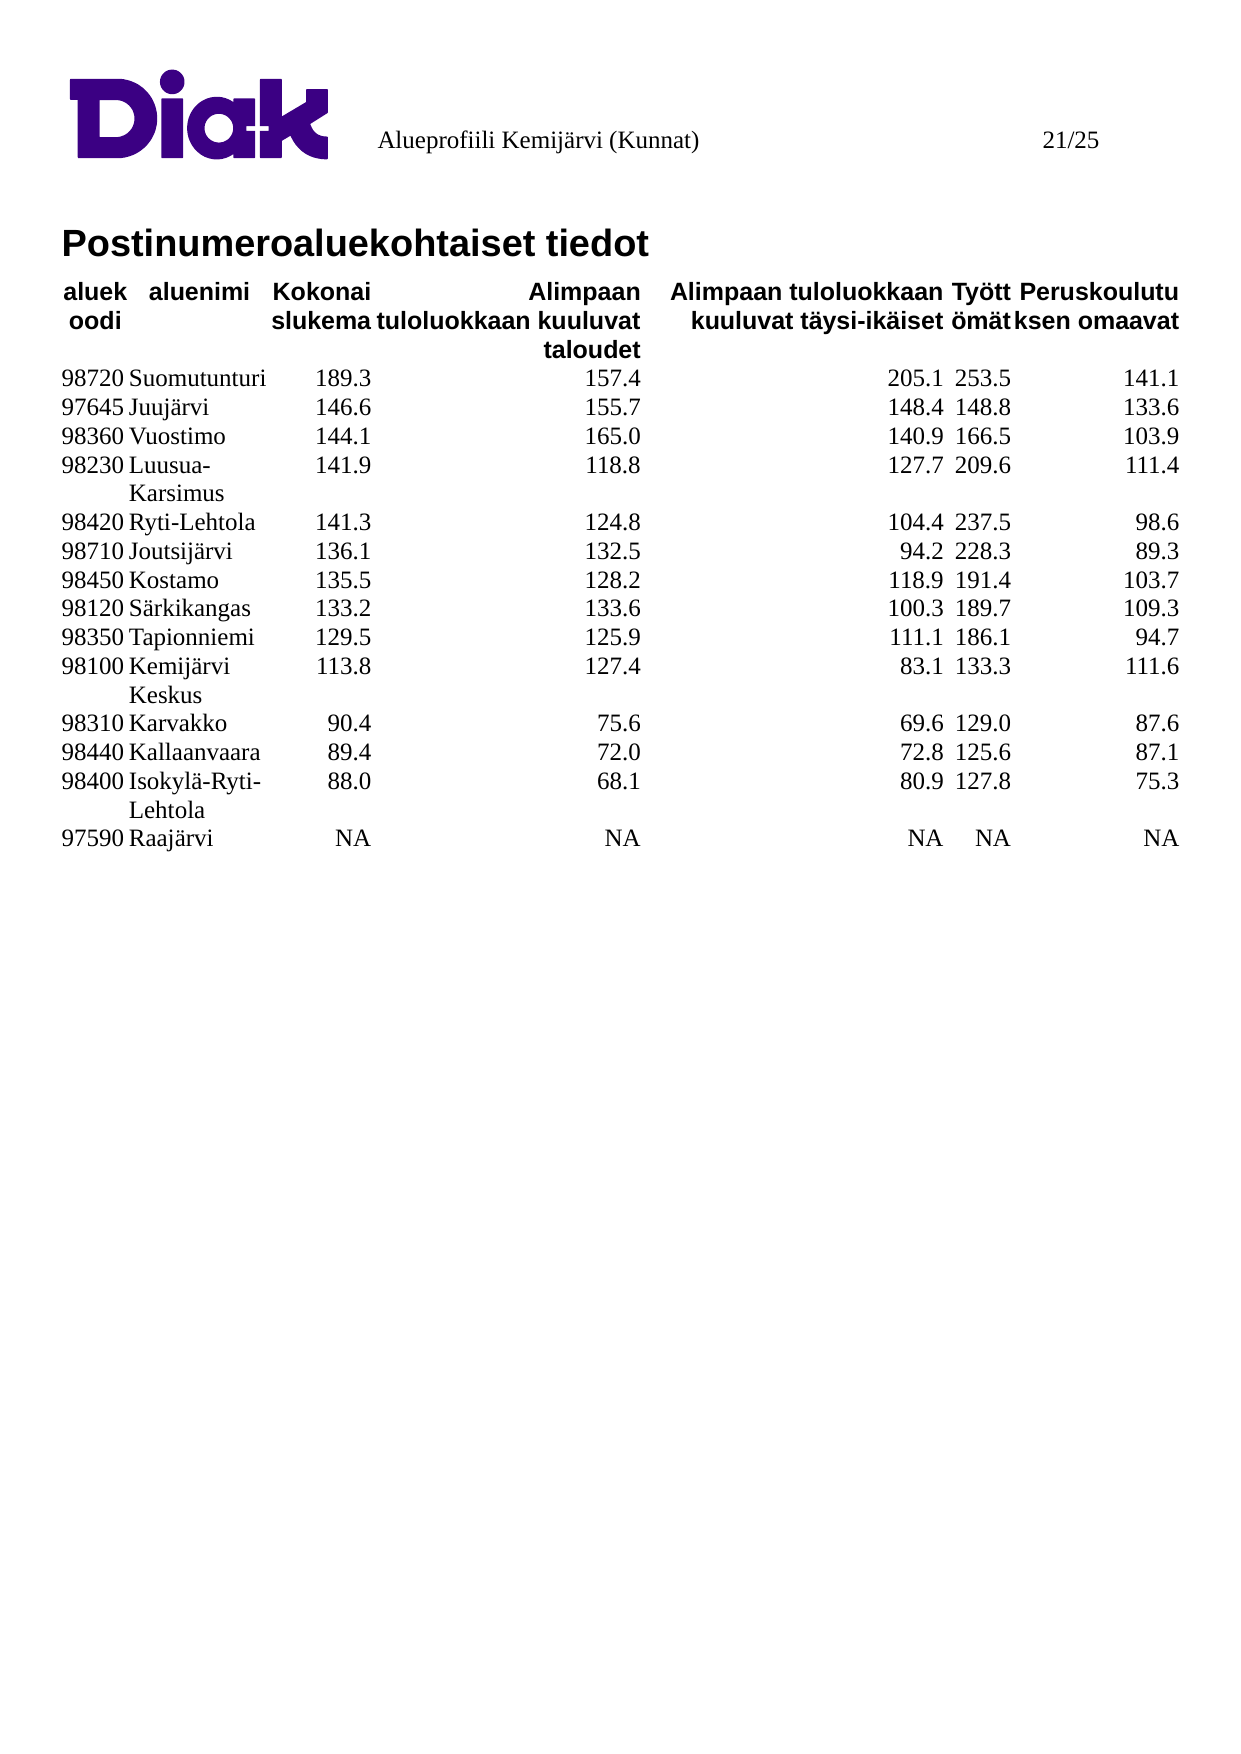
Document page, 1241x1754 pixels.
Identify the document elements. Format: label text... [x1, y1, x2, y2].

table_cell 237.5 [943, 507, 1011, 536]
table_cell 148.8 [943, 392, 1011, 421]
table_cell 135.5 [270, 565, 371, 593]
table_cell 98710 [61, 536, 129, 565]
table_cell 72.8 [640, 737, 943, 766]
table_cell 133.6 [371, 594, 640, 622]
table_cell 98350 [61, 622, 129, 651]
table_header aluekoodi [61, 277, 129, 363]
table_cell 189.7 [943, 594, 1011, 622]
table_cell Joutsijärvi [129, 536, 270, 565]
table_cell 186.1 [943, 622, 1011, 651]
table_cell 98450 [61, 565, 129, 593]
table_cell 118.9 [640, 565, 943, 593]
table_cell 98100 [61, 651, 129, 708]
table_header Kokonaislukema [270, 277, 371, 363]
table_cell 124.8 [371, 507, 640, 536]
table_cell 90.4 [270, 709, 371, 737]
table_cell 100.3 [640, 594, 943, 622]
table_cell 88.0 [270, 766, 371, 823]
table_cell Vuostimo [129, 421, 270, 450]
table_cell Kemijärvi Keskus [129, 651, 270, 708]
table_cell 141.9 [270, 450, 371, 507]
table_cell 111.1 [640, 622, 943, 651]
table_cell 98440 [61, 737, 129, 766]
table_cell 72.0 [371, 737, 640, 766]
table_cell 127.4 [371, 651, 640, 708]
table_cell 98230 [61, 450, 129, 507]
table_cell NA [1011, 824, 1179, 852]
table_cell 118.8 [371, 450, 640, 507]
table_cell Suomutunturi [129, 364, 270, 392]
table_cell Raajärvi [129, 824, 270, 852]
table_cell 125.6 [943, 737, 1011, 766]
table_cell NA [640, 824, 943, 852]
table_cell 155.7 [371, 392, 640, 421]
table_cell 98360 [61, 421, 129, 450]
table_header Työttömät [943, 277, 1011, 363]
table_header Alimpaan tuloluokkaan kuuluvat taloudet [371, 277, 640, 363]
table_cell 97590 [61, 824, 129, 852]
table_cell 133.3 [943, 651, 1011, 708]
subtitle Postinumeroaluekohtaiset tiedot [61, 221, 1179, 265]
table_cell 94.7 [1011, 622, 1179, 651]
table_cell 148.4 [640, 392, 943, 421]
table_cell NA [943, 824, 1011, 852]
table_cell 89.4 [270, 737, 371, 766]
table_cell 136.1 [270, 536, 371, 565]
table_cell 127.8 [943, 766, 1011, 823]
table_cell 98.6 [1011, 507, 1179, 536]
table_header Peruskoulutuksen omaavat [1011, 277, 1179, 363]
table_cell 80.9 [640, 766, 943, 823]
table_cell 129.0 [943, 709, 1011, 737]
table_cell 98420 [61, 507, 129, 536]
table_header Alimpaan tuloluokkaan kuuluvat täysi-ikäiset [640, 277, 943, 363]
table_cell 125.9 [371, 622, 640, 651]
table_cell 127.7 [640, 450, 943, 507]
table_cell Särkikangas [129, 594, 270, 622]
table_cell 111.4 [1011, 450, 1179, 507]
table_cell 141.1 [1011, 364, 1179, 392]
table_cell 103.9 [1011, 421, 1179, 450]
table_cell 129.5 [270, 622, 371, 651]
table_cell 191.4 [943, 565, 1011, 593]
table_cell 109.3 [1011, 594, 1179, 622]
table_cell 75.3 [1011, 766, 1179, 823]
table_cell 113.8 [270, 651, 371, 708]
table_cell 94.2 [640, 536, 943, 565]
table_cell NA [371, 824, 640, 852]
table_cell 111.6 [1011, 651, 1179, 708]
table_cell 228.3 [943, 536, 1011, 565]
table_cell 83.1 [640, 651, 943, 708]
table_cell Kostamo [129, 565, 270, 593]
table_cell 87.1 [1011, 737, 1179, 766]
table_cell 253.5 [943, 364, 1011, 392]
table_cell 146.6 [270, 392, 371, 421]
table_cell 132.5 [371, 536, 640, 565]
table_cell 141.3 [270, 507, 371, 536]
table_cell 189.3 [270, 364, 371, 392]
table_cell 103.7 [1011, 565, 1179, 593]
table_cell 133.2 [270, 594, 371, 622]
table_cell 144.1 [270, 421, 371, 450]
table_cell 89.3 [1011, 536, 1179, 565]
table_cell 128.2 [371, 565, 640, 593]
table_cell 75.6 [371, 709, 640, 737]
table_cell 209.6 [943, 450, 1011, 507]
table_cell 166.5 [943, 421, 1011, 450]
table_cell Karvakko [129, 709, 270, 737]
table_cell 157.4 [371, 364, 640, 392]
table_cell 98310 [61, 709, 129, 737]
table_cell 104.4 [640, 507, 943, 536]
table_cell NA [270, 824, 371, 852]
table_cell 140.9 [640, 421, 943, 450]
table_header aluenimi [129, 277, 270, 363]
table_cell Ryti-Lehtola [129, 507, 270, 536]
table_cell 68.1 [371, 766, 640, 823]
table_cell Kallaanvaara [129, 737, 270, 766]
table_cell 133.6 [1011, 392, 1179, 421]
table_cell 98400 [61, 766, 129, 823]
table_cell 98720 [61, 364, 129, 392]
table_cell 205.1 [640, 364, 943, 392]
table_cell 165.0 [371, 421, 640, 450]
table_cell 97645 [61, 392, 129, 421]
table_cell Tapionniemi [129, 622, 270, 651]
table_cell 98120 [61, 594, 129, 622]
table_cell Isokylä-Ryti-Lehtola [129, 766, 270, 823]
table_cell Juujärvi [129, 392, 270, 421]
table_cell 69.6 [640, 709, 943, 737]
table_cell Luusua-Karsimus [129, 450, 270, 507]
table_cell 87.6 [1011, 709, 1179, 737]
